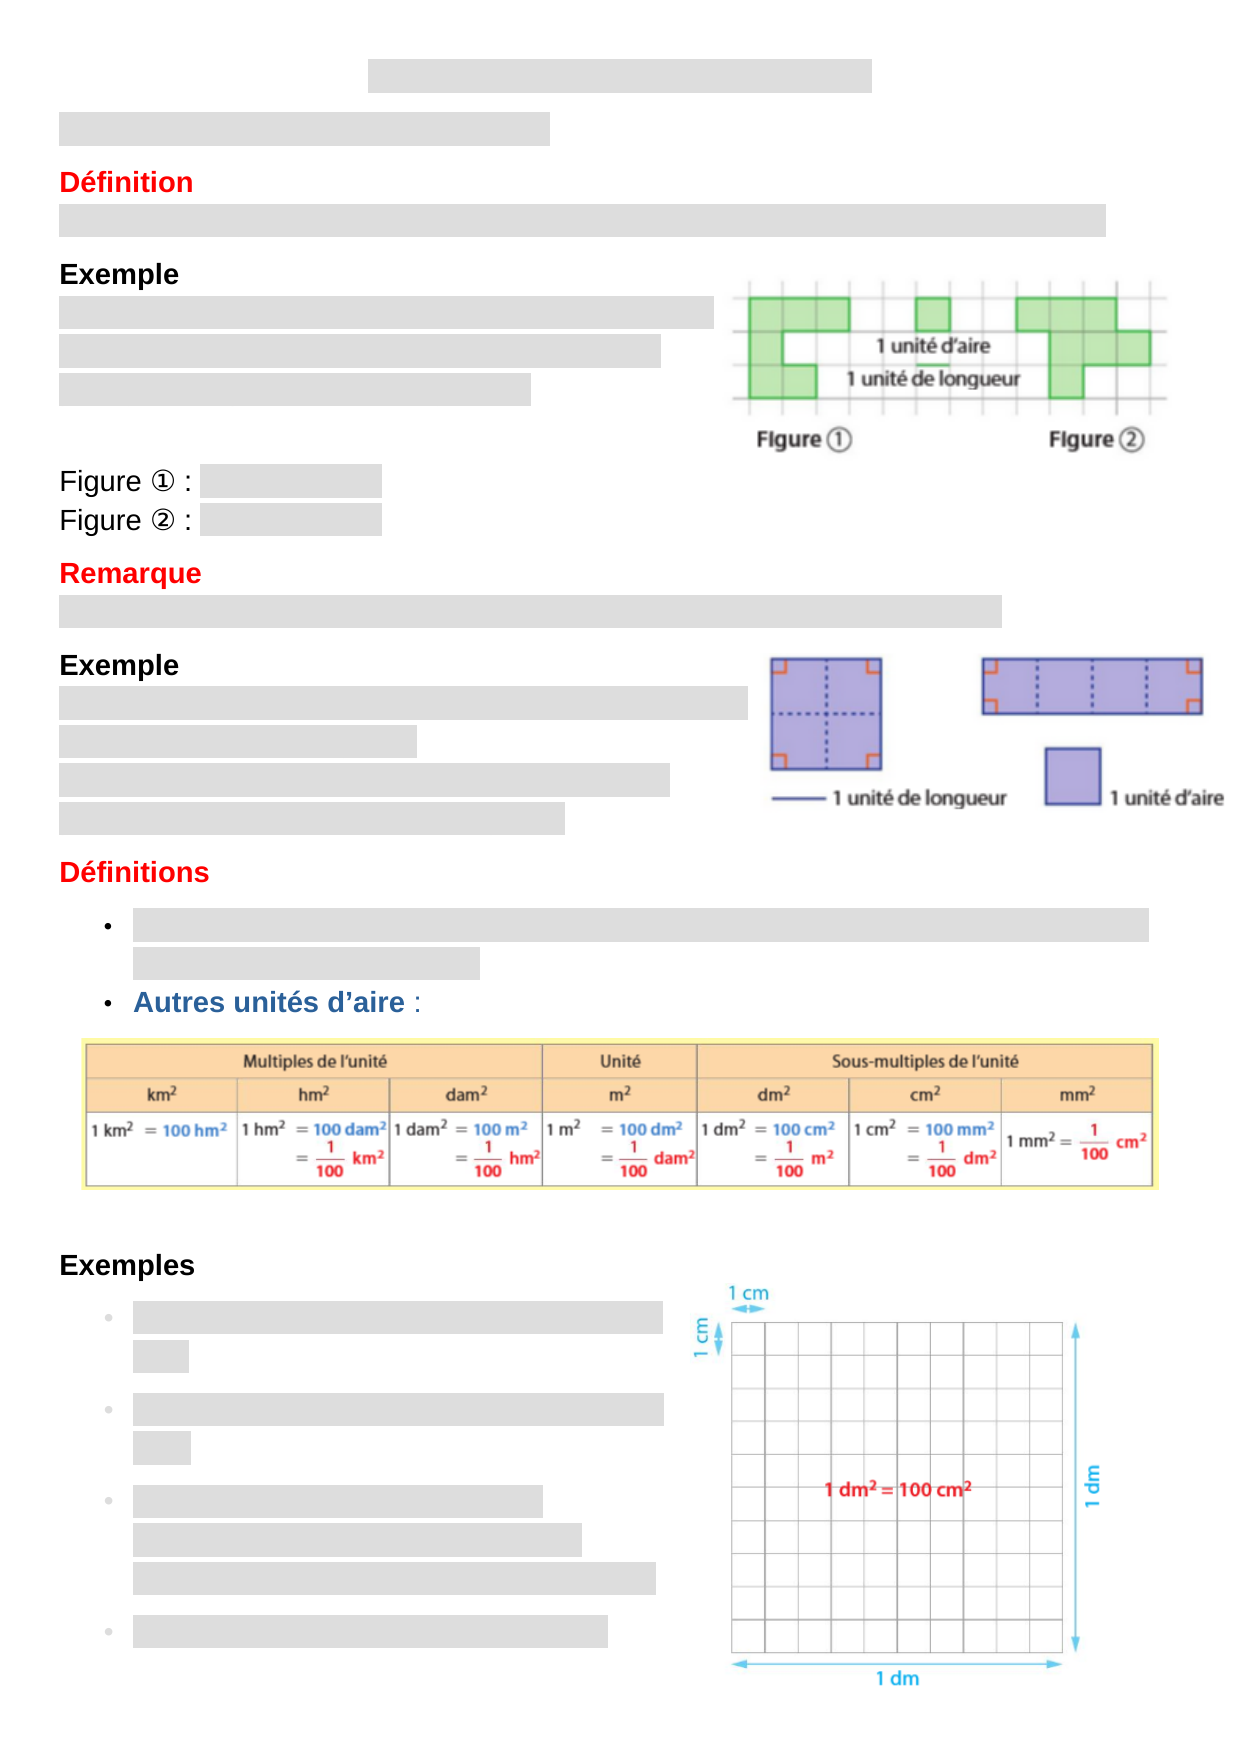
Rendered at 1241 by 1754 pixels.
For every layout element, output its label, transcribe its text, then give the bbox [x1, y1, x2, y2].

list Autres unités d’aire : [103, 985, 1181, 1019]
list [1101, 1393, 1181, 1465]
list [1101, 1301, 1181, 1373]
text Définition L’aire d’une figure est la mesure de sa surface intérieure, dans une unité donnée. [59, 165, 1181, 237]
picture [689, 1283, 1101, 1687]
text Remarque Deux figures ayant la même aire n’ont pas forcément le même périmètre. [59, 556, 1181, 628]
text Exemple Ces deux figures ont le même périmètre (14 unités de longueur) mais la surface de la figure ② est plus grande que celle de la figure ①. [59, 257, 1181, 406]
text I] Comparer et déterminer des aires [59, 112, 1181, 146]
picture [760, 653, 1232, 814]
text Exemples [59, 1248, 1181, 1281]
text Séquence : Figures usuelles et aires [59, 59, 1181, 93]
text Figure ① : 6 unités d’aire Figure ② : 7 unités d’aire [59, 426, 1181, 536]
list On veut convertir 12 m² en cm². 1 m² = 100 dm² = 10 000 cm² donc 12 m² = 12 × 10 000 cm² = 120 000 cm². [103, 1484, 689, 1595]
list [1101, 1615, 1181, 1649]
picture [720, 274, 1172, 462]
list Un carré de 1 cm de côté a une aire de 1 cm². [103, 1301, 689, 1373]
list On veut convertir 1 500 mm² en cm². [103, 1615, 689, 1649]
list [1101, 1484, 1181, 1595]
list Un carré de 1 dm de côté a une aire de 1 dm². [103, 1393, 689, 1465]
picture [81, 1038, 1159, 1190]
list L’unité d’aire de référence est le mètre carré, noté m². Elle correspond à l’aire d’un carré de 1 m de côté. [103, 908, 1181, 980]
text Définitions [59, 855, 1181, 888]
text Exemple L’aire du carré est de 4 unités d’aire, et son périmètre est de 8 unités de longueur. L’aire du rectangle est de 4 unités d’aire, et son périmètre est de 10 unités de longueur. [59, 648, 1181, 835]
